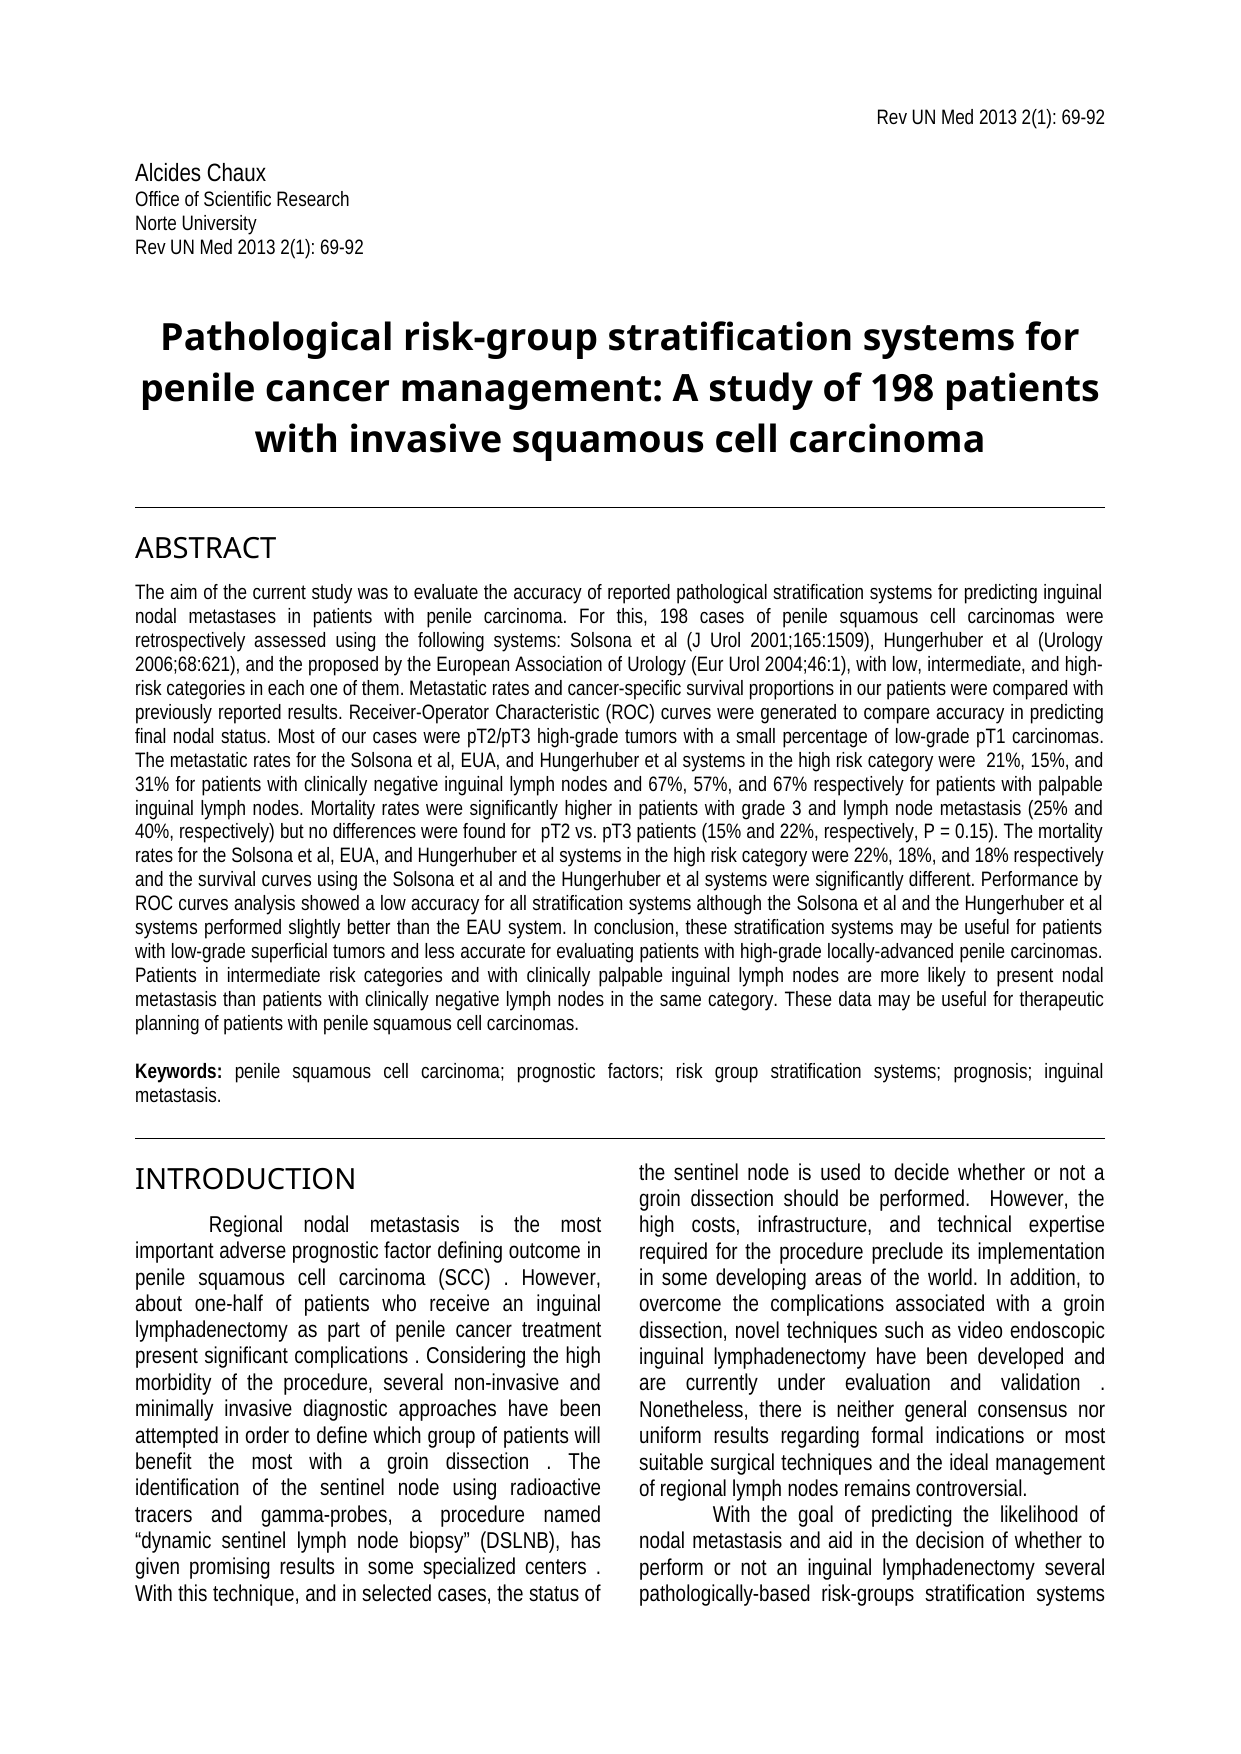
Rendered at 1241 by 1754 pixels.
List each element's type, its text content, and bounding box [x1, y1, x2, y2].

text Rev UN Med 2013 2(1): 69-92 [135, 235, 1105, 259]
subtitle ABSTRACT [135, 528, 1105, 567]
subtitle Pathological risk-group stratification systems for penile cancer management: A study of 198 patients with invasive squamous cell carcinoma [135, 310, 1105, 463]
text Regional nodal metastasis is the most important adverse prognostic factor defining outcome in penile squamous cell carcinoma (SCC) . However, about one-half of patients who receive an inguinal lymphadenectomy as part of penile cancer treatment present significant complications . Considering the high morbidity of the procedure, several non-invasive and minimally invasive diagnostic approaches have been attempted in order to define which group of patients will benefit the most with a groin dissection . The identification of the sentinel node using radioactive tracers and gamma-probes, a procedure named “dynamic sentinel lymph node biopsy” (DSLNB), has given promising results in some specialized centers . With this technique, and in selected cases, the status of [135, 1211, 601, 1606]
text Keywords: penile squamous cell carcinoma; prognostic factors; risk group stratification systems; prognosis; inguinal metastasis. [135, 1059, 1105, 1107]
subtitle INTRODUCTION [135, 1158, 601, 1198]
text Norte University [135, 211, 1105, 235]
text With the goal of predicting the likelihood of nodal metastasis and aid in the decision of whether to perform or not an inguinal lymphadenectomy several pathologically-based risk-groups stratification systems [639, 1501, 1105, 1607]
text Office of Scientific Research [135, 187, 1105, 211]
text Alcides Chaux [135, 158, 1105, 187]
text The aim of the current study was to evaluate the accuracy of reported pathological stratification systems for predicting inguinal nodal metastases in patients with penile carcinoma. For this, 198 cases of penile squamous cell carcinomas were retrospectively assessed using the following systems: Solsona et al (J Urol 2001;165:1509), Hungerhuber et al (Urology 2006;68:621), and the proposed by the European Association of Urology (Eur Urol 2004;46:1), with low, intermediate, and high-risk categories in each one of them. Metastatic rates and cancer-specific survival proportions in our patients were compared with previously reported results. Receiver-Operator Characteristic (ROC) curves were generated to compare accuracy in predicting final nodal status. Most of our cases were pT2/pT3 high-grade tumors with a small percentage of low-grade pT1 carcinomas. The metastatic rates for the Solsona et al, EUA, and Hungerhuber et al systems in the high risk category were 21%, 15%, and 31% for patients with clinically negative inguinal lymph nodes and 67%, 57%, and 67% respectively for patients with palpable inguinal lymph nodes. Mortality rates were significantly higher in patients with grade 3 and lymph node metastasis (25% and 40%, respectively) but no differences were found for pT2 vs. pT3 patients (15% and 22%, respectively, P = 0.15). The mortality rates for the Solsona et al, EUA, and Hungerhuber et al systems in the high risk category were 22%, 18%, and 18% respectively and the survival curves using the Solsona et al and the Hungerhuber et al systems were significantly different. Performance by ROC curves analysis showed a low accuracy for all stratification systems although the Solsona et al and the Hungerhuber et al systems performed slightly better than the EAU system. In conclusion, these stratification systems may be useful for patients with low-grade superficial tumors and less accurate for evaluating patients with high-grade locally-advanced penile carcinomas. Patients in intermediate risk categories and with clinically palpable inguinal lymph nodes are more likely to present nodal metastasis than patients with clinically negative lymph nodes in the same category. These data may be useful for therapeutic planning of patients with penile squamous cell carcinomas. [135, 580, 1105, 1035]
text the sentinel node is used to decide whether or not a groin dissection should be performed. However, the high costs, infrastructure, and technical expertise required for the procedure preclude its implementation in some developing areas of the world. In addition, to overcome the complications associated with a groin dissection, novel techniques such as video endoscopic inguinal lymphadenectomy have been developed and are currently under evaluation and validation . Nonetheless, there is neither general consensus nor uniform results regarding formal indications or most suitable surgical techniques and the ideal management of regional lymph nodes remains controversial. [639, 1158, 1105, 1501]
